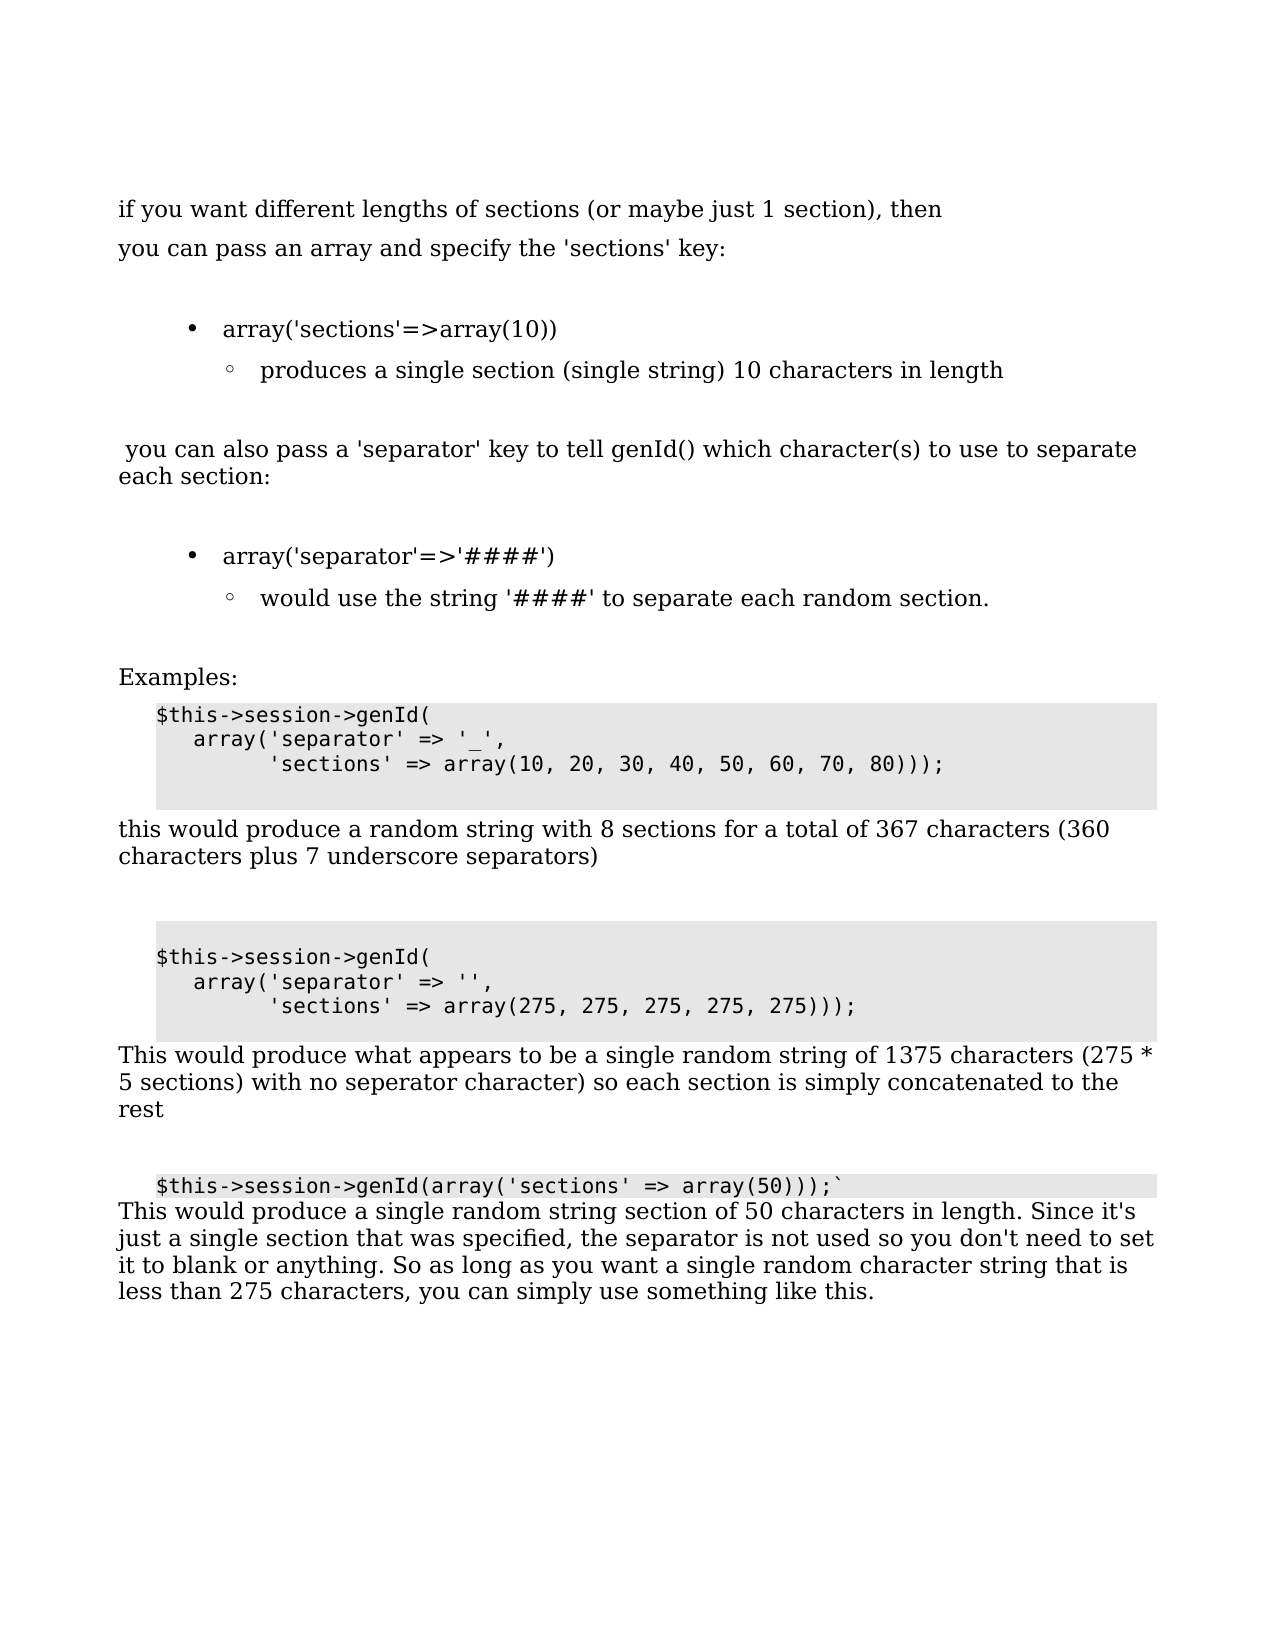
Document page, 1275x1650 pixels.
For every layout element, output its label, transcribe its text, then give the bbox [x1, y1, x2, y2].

text array('separator' => '_', [156, 727, 1157, 752]
text if you want different lengths of sections (or maybe just 1 section), then [118, 196, 1157, 223]
text you can also pass a 'separator' key to tell genId() which character(s) to use to separate each section: [118, 436, 1157, 490]
text array('separator' => '', [156, 970, 1157, 994]
text Examples: [118, 664, 1157, 691]
text 'sections' => array(275, 275, 275, 275, 275))); [156, 994, 1157, 1018]
text This would produce a single random string section of 50 characters in length. Since it's just a single section that was specified, the separator is not used so you don't need to set it to blank or anything. So as long as you want a single random character string that is less than 275 characters, you can simply use something like this. [118, 1198, 1157, 1305]
text this would produce a random string with 8 sections for a total of 367 characters (360 characters plus 7 underscore separators) [118, 816, 1157, 869]
list array('separator'=>'####') [185, 541, 1157, 571]
list array('sections'=>array(10)) [185, 314, 1157, 343]
text you can pass an array and specify the 'sections' key: [118, 236, 1157, 262]
list would use the string '####' to separate each random section. [222, 583, 1157, 612]
text $this->session->genId(array('sections' => array(50)));` [156, 1174, 1157, 1198]
text This would produce what appears to be a single random string of 1375 characters (275 * 5 sections) with no seperator character) so each section is simply concatenated to the rest [118, 1042, 1157, 1122]
text $this->session->genId( [156, 703, 1157, 727]
text $this->session->genId( [156, 945, 1157, 970]
list produces a single section (single string) 10 characters in length [222, 356, 1157, 385]
text 'sections' => array(10, 20, 30, 40, 50, 60, 70, 80))); [156, 752, 1157, 776]
